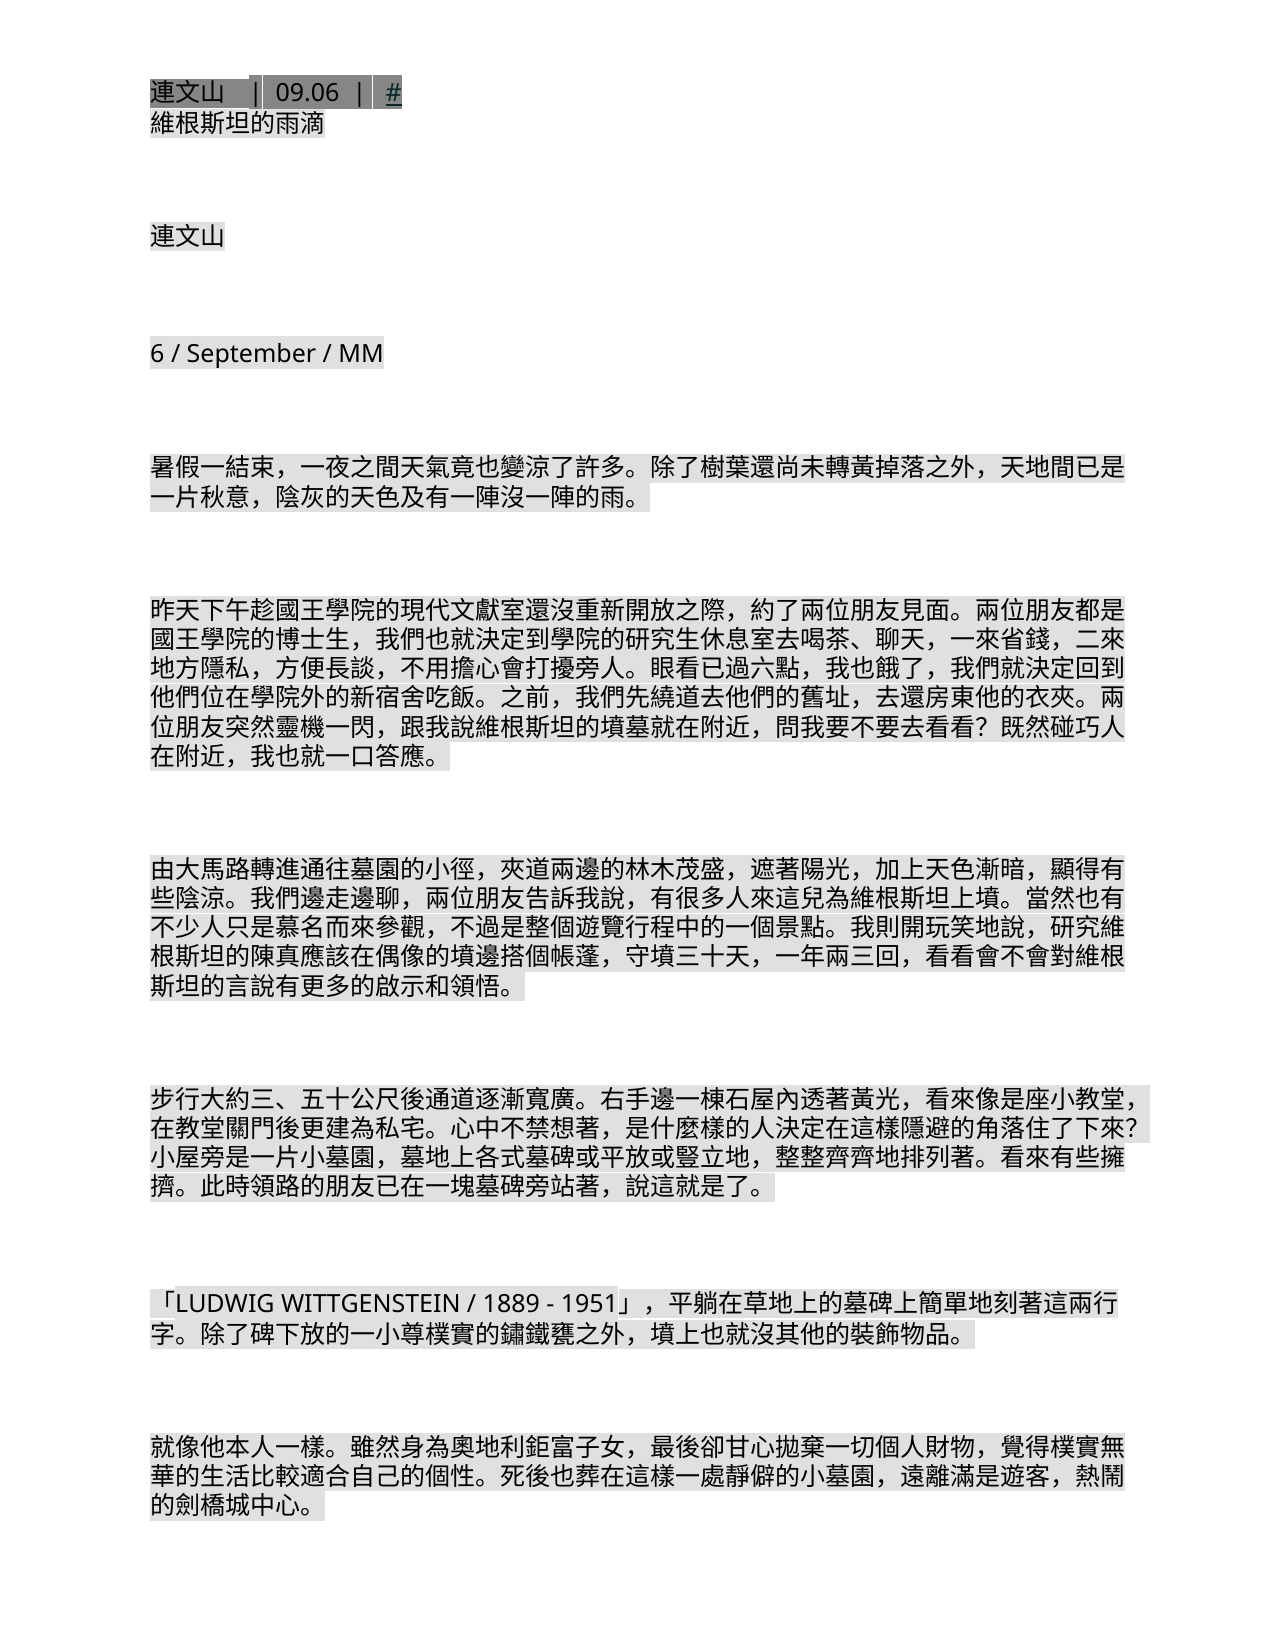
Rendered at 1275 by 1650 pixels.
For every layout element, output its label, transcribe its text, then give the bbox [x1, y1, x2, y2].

text 暑假一結束，一夜之間天氣竟也變涼了許多。除了樹葉還尚未轉黃掉落之外，天地間已是一片秋意，陰灰的天色及有一陣沒一陣的雨。 [150, 454, 1125, 512]
text 維根斯坦的雨滴 [150, 109, 1125, 138]
text 6 / September / MM [150, 336, 1125, 369]
text 昨天下午趁國王學院的現代文獻室還沒重新開放之際，約了兩位朋友見面。兩位朋友都是國王學院的博士生，我們也就決定到學院的研究生休息室去喝茶、聊天，一來省錢，二來地方隱私，方便長談，不用擔心會打擾旁人。眼看已過六點，我也餓了，我們就決定回到他們位在學院外的新宿舍吃飯。之前，我們先繞道去他們的舊址，去還房東他的衣夾。兩位朋友突然靈機一閃，跟我說維根斯坦的墳墓就在附近，問我要不要去看看？既然碰巧人在附近，我也就一口答應。 [150, 596, 1125, 771]
text 就像他本人一樣。雖然身為奧地利鉅富子女，最後卻甘心拋棄一切個人財物，覺得樸實無華的生活比較適合自己的個性。死後也葬在這樣一處靜僻的小墓園，遠離滿是遊客，熱鬧的劍橋城中心。 [150, 1433, 1125, 1521]
text 「LUDWIG WITTGENSTEIN / 1889 - 1951」，平躺在草地上的墓碑上簡單地刻著這兩行字。除了碑下放的一小尊樸實的鏽鐵甕之外，墳上也就沒其他的裝飾物品。 [150, 1286, 1125, 1349]
text 連文山 [150, 222, 1125, 251]
text 連文山 | 09.06 | # [150, 75, 1125, 109]
text 由大馬路轉進通往墓園的小徑，夾道兩邊的林木茂盛，遮著陽光，加上天色漸暗，顯得有些陰涼。我們邊走邊聊，兩位朋友告訴我說，有很多人來這兒為維根斯坦上墳。當然也有不少人只是慕名而來參觀，不過是整個遊覽行程中的一個景點。我則開玩笑地說，研究維根斯坦的陳真應該在偶像的墳邊搭個帳蓬，守墳三十天，一年兩三回，看看會不會對維根斯坦的言說有更多的啟示和領悟。 [150, 855, 1125, 1001]
text 步行大約三、五十公尺後通道逐漸寬廣。右手邊一棟石屋內透著黃光，看來像是座小教堂，在教堂關門後更建為私宅。心中不禁想著，是什麼樣的人決定在這樣隱避的角落住了下來？小屋旁是一片小墓園，墓地上各式墓碑或平放或豎立地，整整齊齊地排列著。看來有些擁擠。此時領路的朋友已在一塊墓碑旁站著，說這就是了。 [150, 1085, 1125, 1202]
